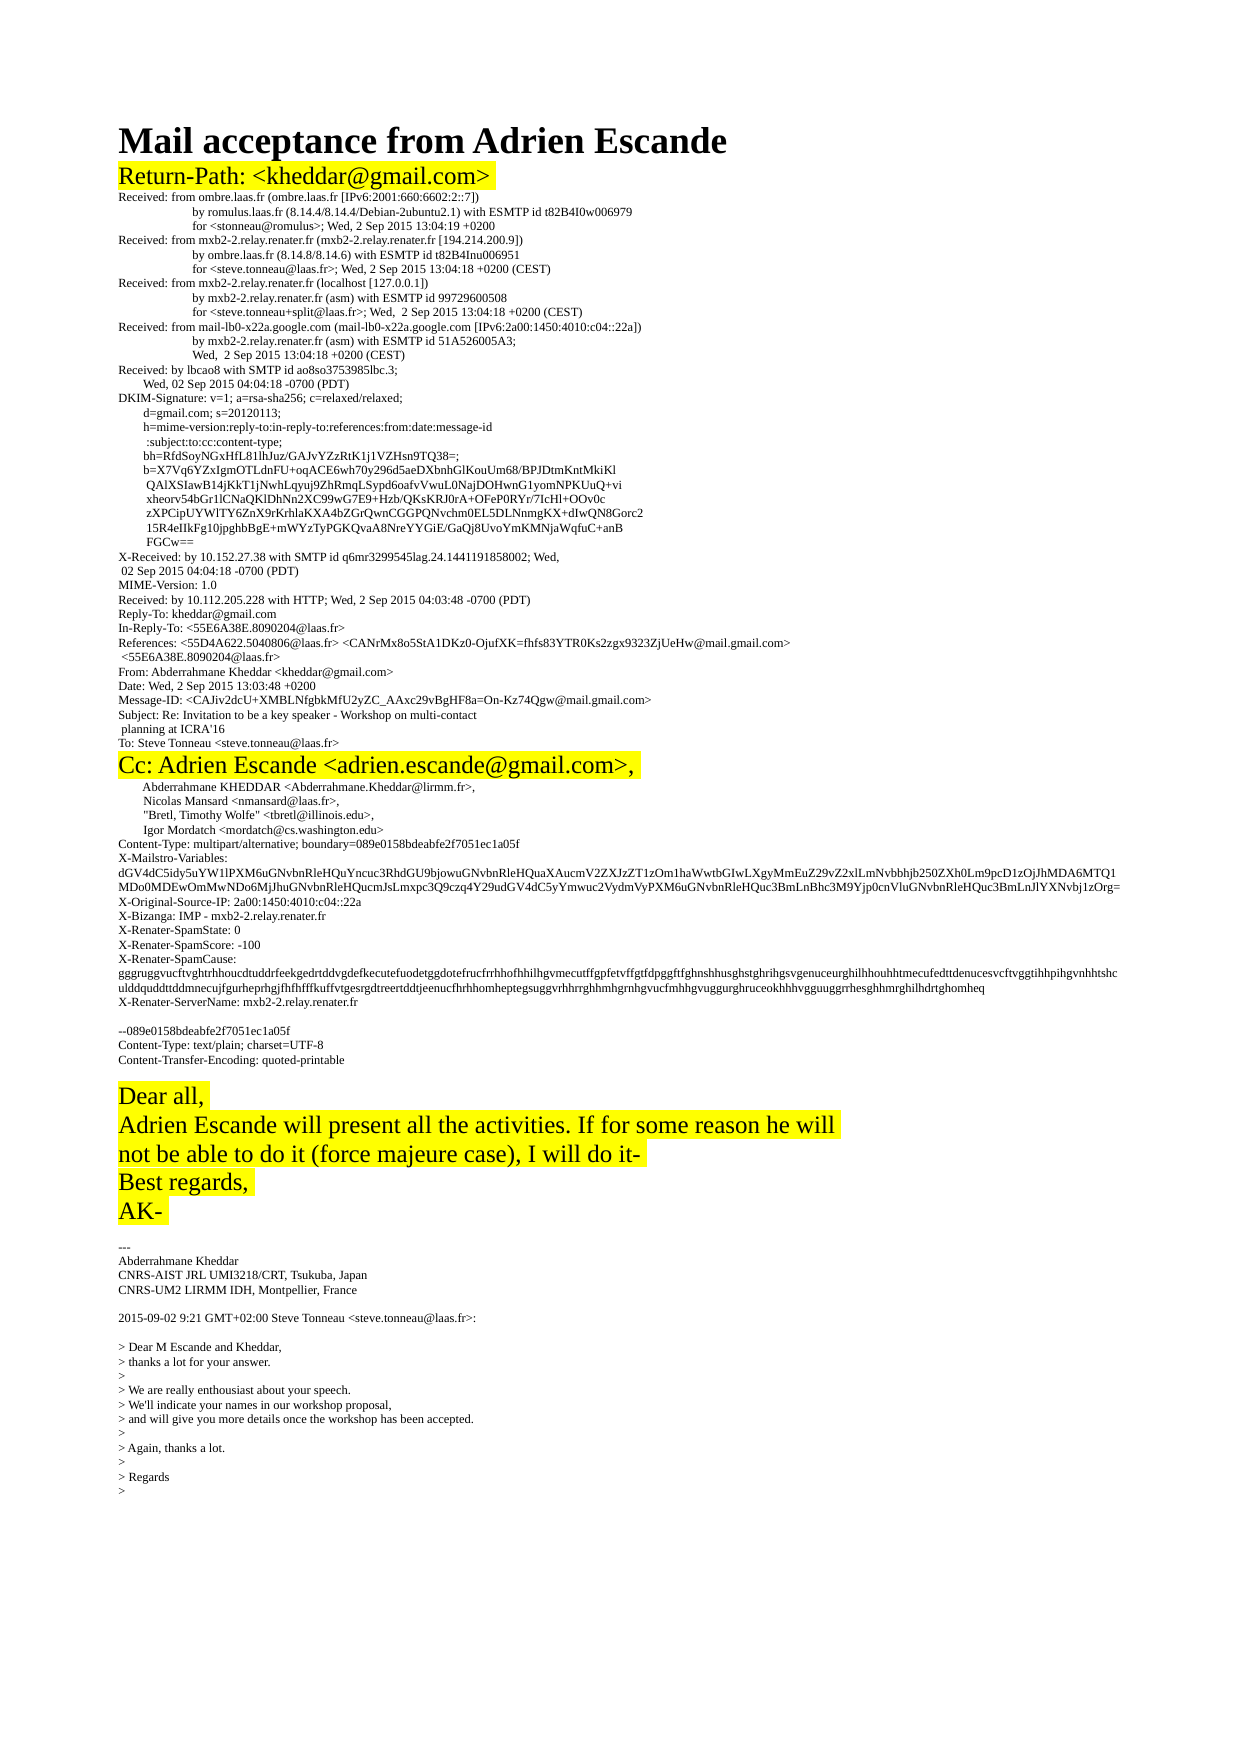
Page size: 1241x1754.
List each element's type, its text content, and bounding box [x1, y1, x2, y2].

text > and will give you more details once the workshop has been accepted. [118, 1412, 1122, 1426]
text Received: from mxb2-2.relay.renater.fr (localhost [127.0.0.1]) [118, 276, 1122, 291]
text X-Bizanga: IMP - mxb2-2.relay.renater.fr [118, 909, 1122, 923]
text Best regards, [118, 1167, 1122, 1196]
text 02 Sep 2015 04:04:18 -0700 (PDT) [118, 564, 1122, 578]
text X-Renater-SpamCause: gggruggvucftvghtrhhoucdtuddrfeekgedrtddvgdefkecutefuodetggdotefrucfrrhhofhhilhgvmecutffgpfetvffgtfdpggftfghnshhusghstghrihgsvgenuceurghilhhouhhtmecufedttdenucesvcftvggtihhpihgvnhhtshculddquddttddmnecujfgurheprhgjfhfhfffkuffvtgesrgdtreertddtjeenucfhrhhomheptegsuggvrhhrrghhmhgrnhgvucfmhhgvuggurghruceokhhhvgguuggrrhesghhmrghilhdrtghomheq [118, 952, 1122, 995]
text > [118, 1455, 1122, 1469]
text > thanks a lot for your answer. [118, 1354, 1122, 1369]
text Received: by lbcao8 with SMTP id ao8so3753985lbc.3; [118, 362, 1122, 377]
text > [118, 1484, 1122, 1498]
text X-Renater-SpamScore: -100 [118, 937, 1122, 952]
text Received: from mail-lb0-x22a.google.com (mail-lb0-x22a.google.com [IPv6:2a00:1450:4010:c04::22a]) [118, 319, 1122, 334]
text "Bretl, Timothy Wolfe" <tbretl@illinois.edu>, [118, 808, 1122, 822]
text AK- [118, 1196, 1122, 1225]
text > We'll indicate your names in our workshop proposal, [118, 1397, 1122, 1412]
text QAlXSIawB14jKkT1jNwhLqyuj9ZhRmqLSypd6oafvVwuL0NajDOHwnG1yomNPKUuQ+vi [118, 477, 1122, 492]
text for <steve.tonneau@laas.fr>; Wed, 2 Sep 2015 13:04:18 +0200 (CEST) [118, 262, 1122, 276]
text Content-Type: text/plain; charset=UTF-8 [118, 1038, 1122, 1052]
text X-Received: by 10.152.27.38 with SMTP id q6mr3299545lag.24.1441191858002; Wed, [118, 549, 1122, 564]
text Igor Mordatch <mordatch@cs.washington.edu> [118, 822, 1122, 837]
text d=gmail.com; s=20120113; [118, 406, 1122, 420]
text Received: by 10.112.205.228 with HTTP; Wed, 2 Sep 2015 04:03:48 -0700 (PDT) [118, 592, 1122, 607]
text by mxb2-2.relay.renater.fr (asm) with ESMTP id 99729600508 [118, 291, 1122, 305]
text Mail acceptance from Adrien Escande [118, 118, 1122, 161]
text by mxb2-2.relay.renater.fr (asm) with ESMTP id 51A526005A3; [118, 334, 1122, 348]
text :subject:to:cc:content-type; [118, 434, 1122, 449]
text Adrien Escande will present all the activities. If for some reason he will [118, 1110, 1122, 1139]
text Return-Path: <kheddar@gmail.com> [118, 161, 1122, 190]
text --- [118, 1239, 1122, 1254]
text by romulus.laas.fr (8.14.4/8.14.4/Debian-2ubuntu2.1) with ESMTP id t82B4I0w006979 [118, 204, 1122, 219]
text MIME-Version: 1.0 [118, 578, 1122, 592]
text > Dear M Escande and Kheddar, [118, 1340, 1122, 1354]
text by ombre.laas.fr (8.14.8/8.14.6) with ESMTP id t82B4Inu006951 [118, 247, 1122, 262]
text <55E6A38E.8090204@laas.fr> [118, 650, 1122, 664]
text Content-Transfer-Encoding: quoted-printable [118, 1052, 1122, 1067]
text Wed, 02 Sep 2015 04:04:18 -0700 (PDT) [118, 377, 1122, 391]
text From: Abderrahmane Kheddar <kheddar@gmail.com> [118, 664, 1122, 679]
text for <stonneau@romulus>; Wed, 2 Sep 2015 13:04:19 +0200 [118, 219, 1122, 233]
text > [118, 1369, 1122, 1383]
text Dear all, [118, 1081, 1122, 1110]
text Content-Type: multipart/alternative; boundary=089e0158bdeabfe2f7051ec1a05f [118, 837, 1122, 851]
text CNRS-AIST JRL UMI3218/CRT, Tsukuba, Japan [118, 1268, 1122, 1282]
text planning at ICRA'16 [118, 722, 1122, 736]
text Received: from mxb2-2.relay.renater.fr (mxb2-2.relay.renater.fr [194.214.200.9]) [118, 233, 1122, 247]
text X-Renater-ServerName: mxb2-2.relay.renater.fr [118, 995, 1122, 1009]
text X-Mailstro-Variables: dGV4dC5idy5uYW1lPXM6uGNvbnRleHQuYncuc3RhdGU9bjowuGNvbnRleHQuaXAucmV2ZXJzZT1zOm1haWwtbGIwLXgyMmEuZ29vZ2xlLmNvbbhjb250ZXh0Lm9pcD1zOjJhMDA6MTQ1MDo0MDEwOmMwNDo6MjJhuGNvbnRleHQucmJsLmxpc3Q9czq4Y29udGV4dC5yYmwuc2VydmVyPXM6uGNvbnRleHQuc3BmLnBhc3M9Yjp0cnVluGNvbnRleHQuc3BmLnJlYXNvbj1zOrg= [118, 851, 1122, 894]
text 15R4eIIkFg10jpghbBgE+mWYzTyPGKQvaA8NreYYGiE/GaQj8UvoYmKMNjaWqfuC+anB [118, 521, 1122, 535]
text X-Original-Source-IP: 2a00:1450:4010:c04::22a [118, 894, 1122, 909]
text not be able to do it (force majeure case), I will do it- [118, 1139, 1122, 1167]
text zXPCipUYWlTY6ZnX9rKrhlaKXA4bZGrQwnCGGPQNvchm0EL5DLNnmgKX+dIwQN8Gorc2 [118, 506, 1122, 521]
text for <steve.tonneau+split@laas.fr>; Wed, 2 Sep 2015 13:04:18 +0200 (CEST) [118, 305, 1122, 319]
text > Regards [118, 1469, 1122, 1484]
text Abderrahmane KHEDDAR <Abderrahmane.Kheddar@lirmm.fr>, [118, 779, 1122, 794]
text FGCw== [118, 535, 1122, 549]
text Nicolas Mansard <nmansard@laas.fr>, [118, 794, 1122, 808]
text To: Steve Tonneau <steve.tonneau@laas.fr> [118, 736, 1122, 751]
text Reply-To: kheddar@gmail.com [118, 607, 1122, 621]
text Abderrahmane Kheddar [118, 1254, 1122, 1268]
text > [118, 1426, 1122, 1441]
text Message-ID: <CAJiv2dcU+XMBLNfgbkMfU2yZC_AAxc29vBgHF8a=On-Kz74Qgw@mail.gmail.com> [118, 693, 1122, 707]
text h=mime-version:reply-to:in-reply-to:references:from:date:message-id [118, 420, 1122, 434]
text Received: from ombre.laas.fr (ombre.laas.fr [IPv6:2001:660:6602:2::7]) [118, 190, 1122, 204]
text In-Reply-To: <55E6A38E.8090204@laas.fr> [118, 621, 1122, 636]
text CNRS-UM2 LIRMM IDH, Montpellier, France [118, 1282, 1122, 1297]
text > We are really enthousiast about your speech. [118, 1383, 1122, 1397]
text Cc: Adrien Escande <adrien.escande@gmail.com>, [118, 751, 1122, 779]
text References: <55D4A622.5040806@laas.fr> <CANrMx8o5StA1DKz0-OjufXK=fhfs83YTR0Ks2zgx9323ZjUeHw@mail.gmail.com> [118, 636, 1122, 650]
text DKIM-Signature: v=1; a=rsa-sha256; c=relaxed/relaxed; [118, 391, 1122, 406]
text Wed, 2 Sep 2015 13:04:18 +0200 (CEST) [118, 348, 1122, 362]
text 2015-09-02 9:21 GMT+02:00 Steve Tonneau <steve.tonneau@laas.fr>: [118, 1311, 1122, 1326]
text X-Renater-SpamState: 0 [118, 923, 1122, 937]
text Date: Wed, 2 Sep 2015 13:03:48 +0200 [118, 679, 1122, 693]
text b=X7Vq6YZxIgmOTLdnFU+oqACE6wh70y296d5aeDXbnhGlKouUm68/BPJDtmKntMkiKl [118, 463, 1122, 477]
text > Again, thanks a lot. [118, 1441, 1122, 1455]
text xheorv54bGr1lCNaQKlDhNn2XC99wG7E9+Hzb/QKsKRJ0rA+OFeP0RYr/7IcHl+OOv0c [118, 492, 1122, 506]
text --089e0158bdeabfe2f7051ec1a05f [118, 1024, 1122, 1038]
text bh=RfdSoyNGxHfL81lhJuz/GAJvYZzRtK1j1VZHsn9TQ38=; [118, 449, 1122, 463]
text Subject: Re: Invitation to be a key speaker - Workshop on multi-contact [118, 707, 1122, 722]
